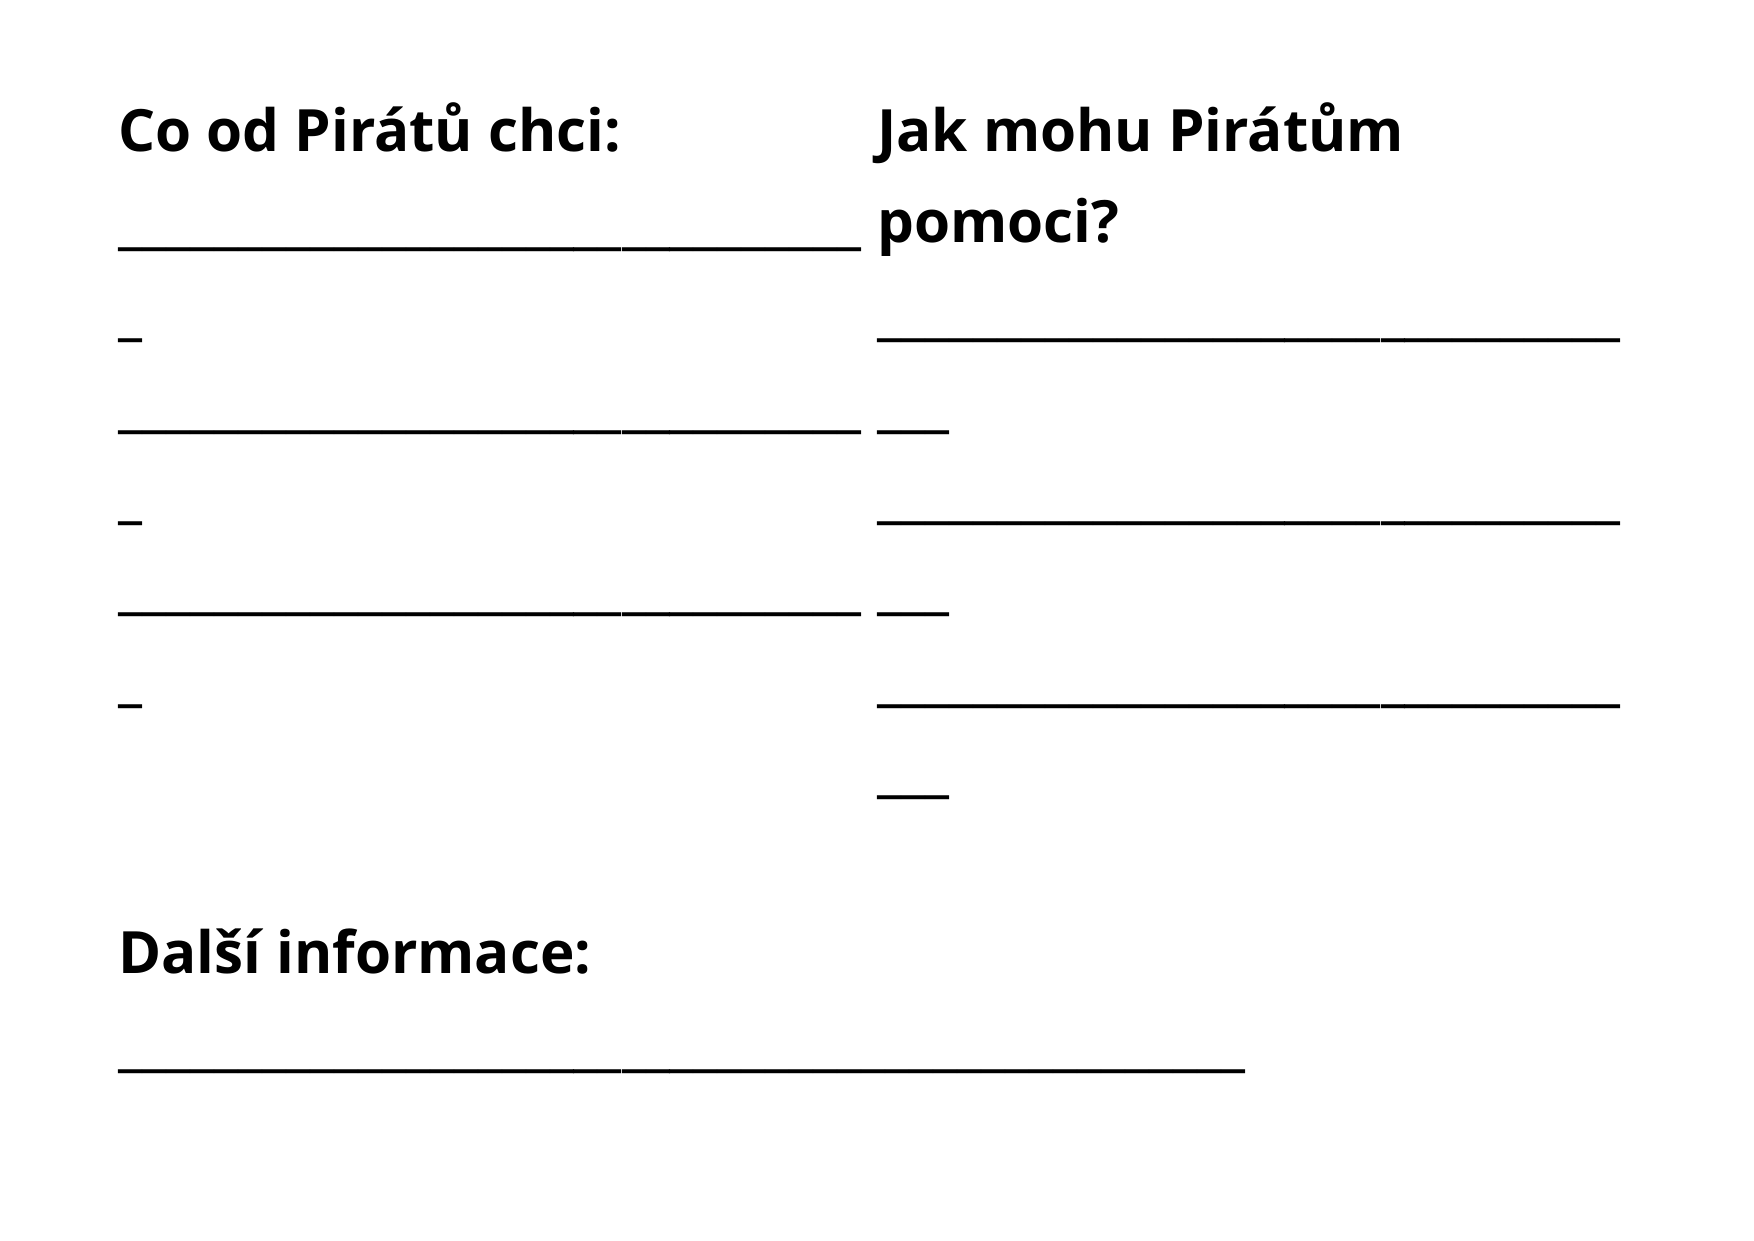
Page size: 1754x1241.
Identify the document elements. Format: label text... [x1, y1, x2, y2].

text Jak mohu Pirátům pomoci? [877, 88, 1636, 259]
text __________________________________ [877, 271, 1636, 442]
text __________________________________ [877, 637, 1636, 807]
text Co od Pirátů chci: [118, 88, 877, 168]
text Další informace: _______________________________________________ [118, 911, 1636, 1082]
text __________________________________ [877, 454, 1636, 625]
text ________________________________ [118, 545, 877, 716]
text ________________________________ [118, 180, 877, 351]
text ________________________________ [118, 363, 877, 533]
